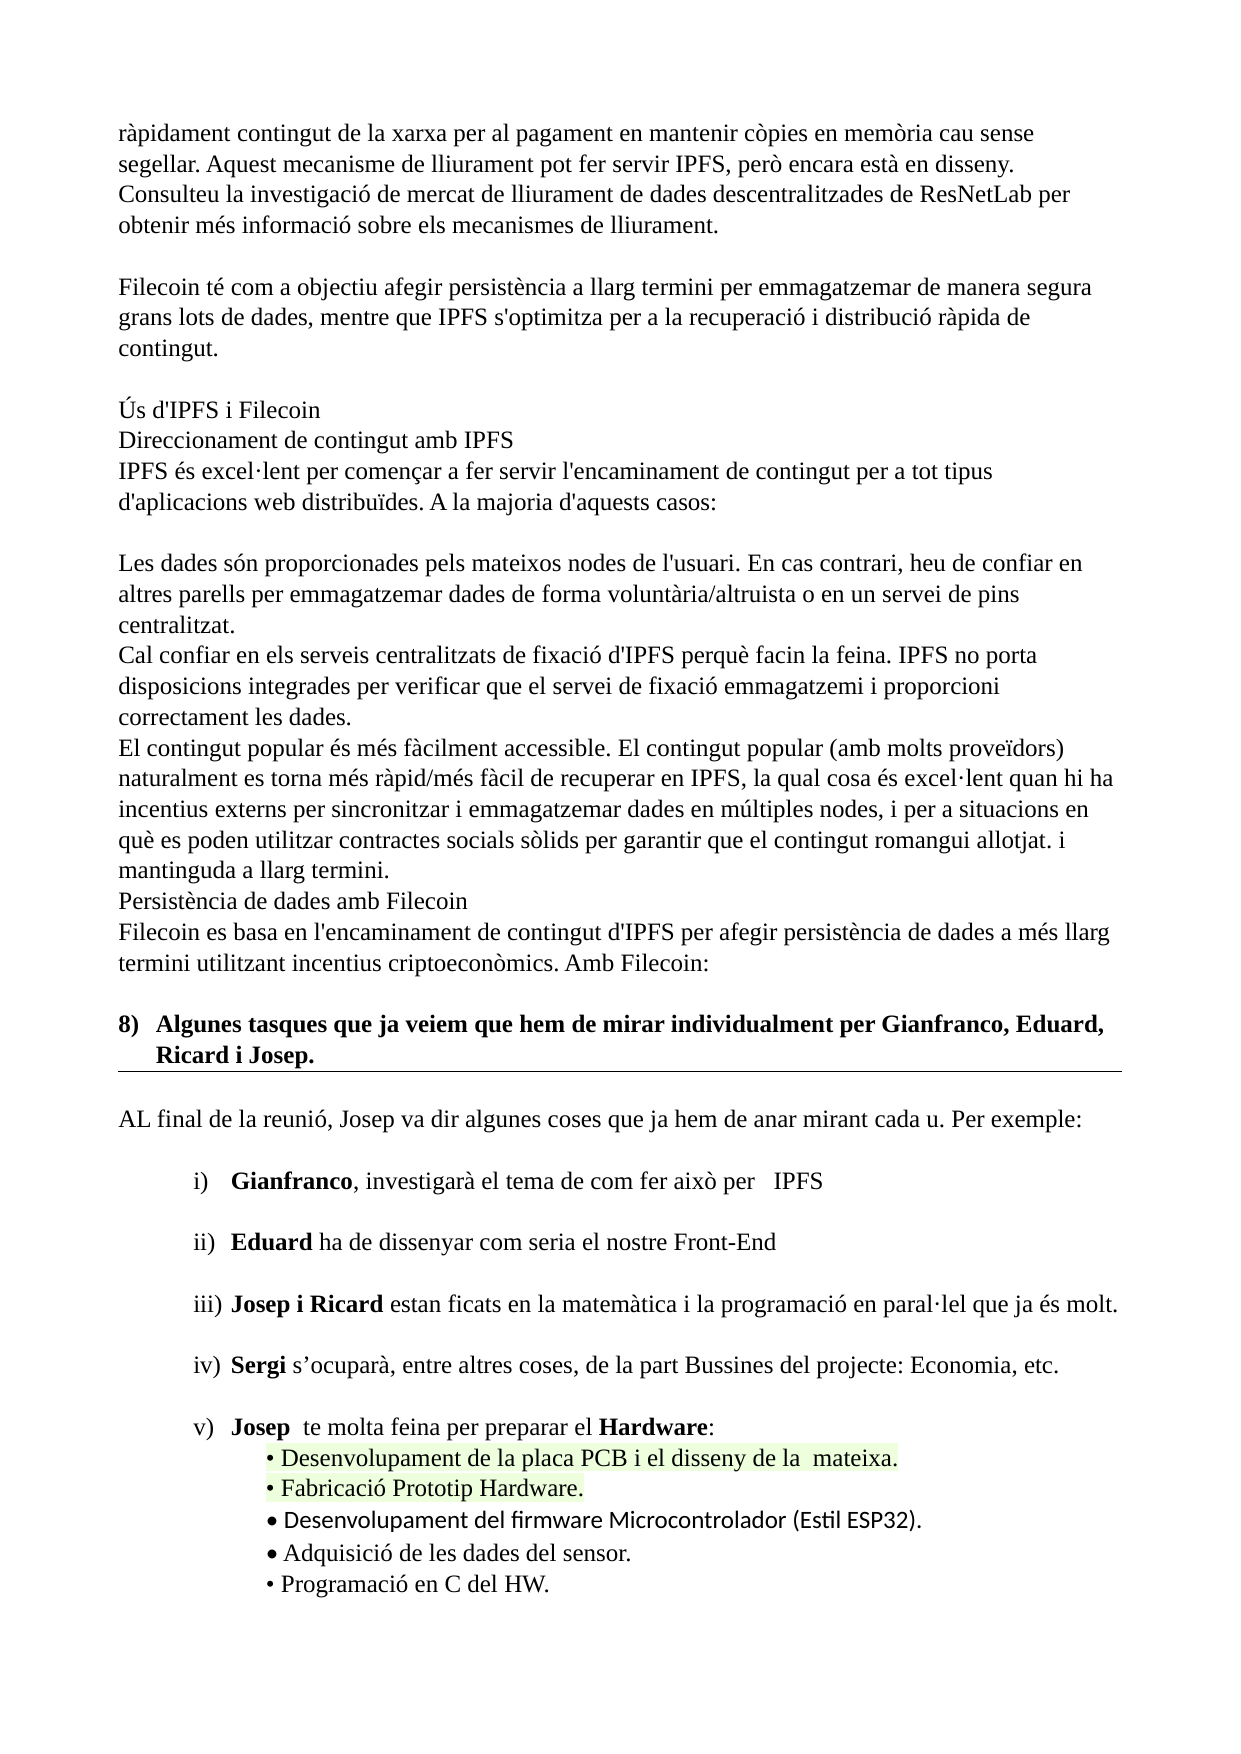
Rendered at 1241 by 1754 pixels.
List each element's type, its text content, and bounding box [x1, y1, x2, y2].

text AL final de la reunió, Josep va dir algunes coses que ja hem de anar mirant cada u. Per exemple: [118, 1104, 1122, 1133]
text Les dades són proporcionades pels mateixos nodes de l'usuari. En cas contrari, heu de confiar en altres parells per emmagatzemar dades de forma voluntària/altruista o en un servei de pins centralitzat. [118, 548, 1122, 638]
text Filecoin té com a objectiu afegir persistència a llarg termini per emmagatzemar de manera segura grans lots de dades, mentre que IPFS s'optimitza per a la recuperació i distribució ràpida de contingut. [118, 272, 1122, 362]
text • Desenvolupament de la placa PCB i el disseny de la mateixa. • Fabricació Prototip Hardware. [266, 1443, 1122, 1502]
list Josep te molta feina per preparar el Hardware: [193, 1412, 1122, 1441]
text IPFS és excel·lent per començar a fer servir l'encaminament de contingut per a tot tipus d'aplicacions web distribuïdes. A la majoria d'aquests casos: [118, 456, 1122, 516]
text ràpidament contingut de la xarxa per al pagament en mantenir còpies en memòria cau sense segellar. Aquest mecanisme de lliurament pot fer servir IPFS, però encara està en disseny. Consulteu la investigació de mercat de lliurament de dades descentralitzades de ResNetLab per obtenir més informació sobre els mecanismes de lliurament. [118, 118, 1122, 239]
list Algunes tasques que ja veiem que hem de mirar individualment per Gianfranco, Eduard, Ricard i Josep. [118, 1009, 1122, 1071]
text • Adquisició de les dades del sensor. • Programació en C del HW. [266, 1537, 1122, 1598]
text Cal confiar en els serveis centralitzats de fixació d'IPFS perquè facin la feina. IPFS no porta disposicions integrades per verificar que el servei de fixació emmagatzemi i proporcioni correctament les dades. [118, 641, 1122, 731]
text Filecoin es basa en l'encaminament de contingut d'IPFS per afegir persistència de dades a més llarg termini utilitzant incentius criptoeconòmics. Amb Filecoin: [118, 917, 1122, 977]
text Ús d'IPFS i Filecoin [118, 395, 1122, 423]
list Gianfranco, investigarà el tema de com fer això per IPFS [193, 1166, 1122, 1195]
text Persistència de dades amb Filecoin [118, 886, 1122, 915]
text • Desenvolupament del firmware Microcontrolador (Estil ESP32). [266, 1504, 1122, 1534]
list Josep i Ricard estan ficats en la matemàtica i la programació en paral·lel que ja és molt. [193, 1289, 1122, 1318]
text El contingut popular és més fàcilment accessible. El contingut popular (amb molts proveïdors) naturalment es torna més ràpid/més fàcil de recuperar en IPFS, la qual cosa és excel·lent quan hi ha incentius externs per sincronitzar i emmagatzemar dades en múltiples nodes, i per a situacions en què es poden utilitzar contractes socials sòlids per garantir que el contingut romangui allotjat. i mantinguda a llarg termini. [118, 733, 1122, 884]
list Eduard ha de dissenyar com seria el nostre Front-End [193, 1227, 1122, 1256]
list Sergi s’ocuparà, entre altres coses, de la part Bussines del projecte: Economia, etc. [193, 1350, 1122, 1379]
text Direccionament de contingut amb IPFS [118, 425, 1122, 454]
